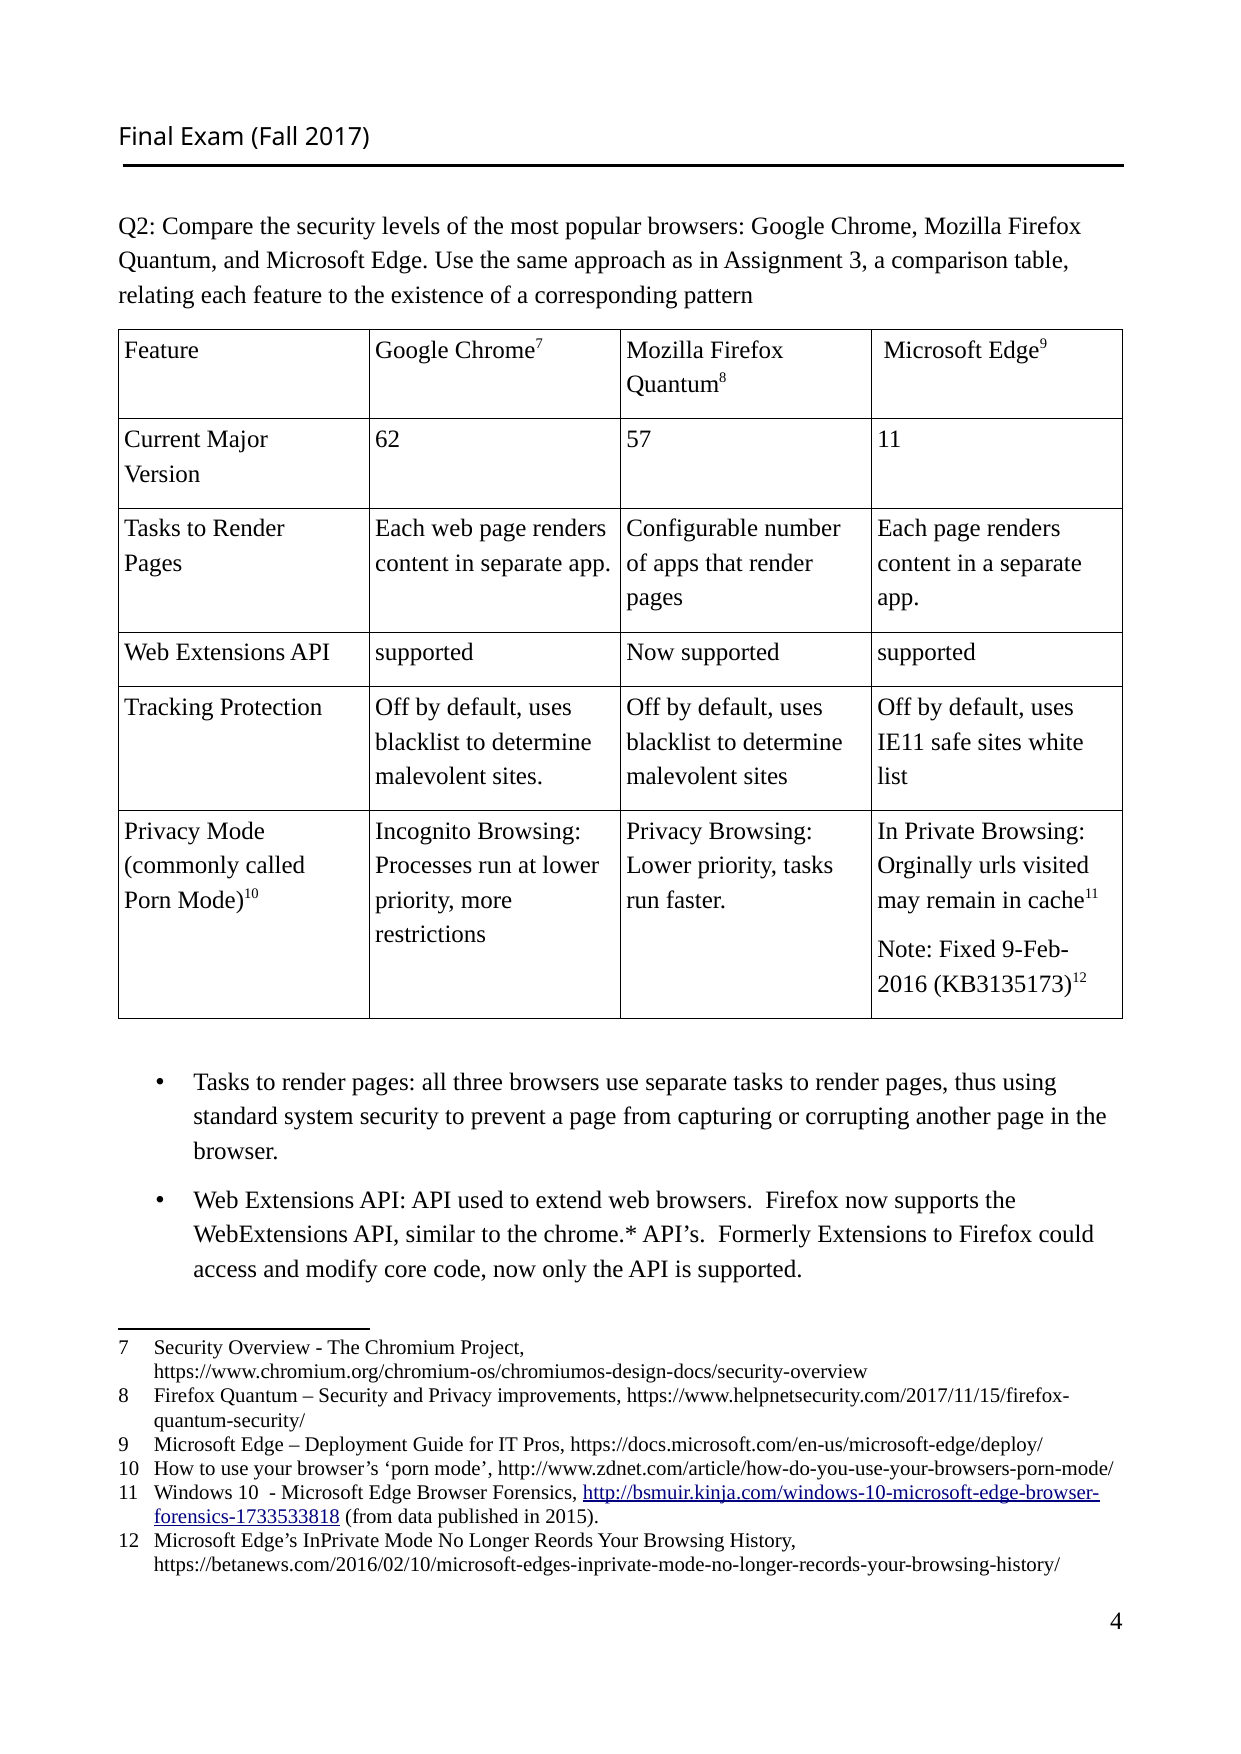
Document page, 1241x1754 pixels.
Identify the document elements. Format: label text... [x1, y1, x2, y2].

table_header Microsoft Edge [872, 330, 1122, 418]
table_cell supported [872, 633, 1122, 686]
text Q2: Compare the security levels of the most popular browsers: Google Chrome, Mozilla Firefox Quantum, and Microsoft Edge. Use the same approach as in Assignment 3, a comparison table, relating each feature to the existence of a corresponding pattern [118, 211, 1122, 309]
table_cell Off by default, uses IE11 safe sites white list [872, 687, 1122, 810]
table_cell Off by default, uses blacklist to determine malevolent sites. [370, 687, 620, 810]
table_header Feature [119, 330, 369, 418]
list Tasks to render pages: all three browsers use separate tasks to render pages, thus using standard system security to prevent a page from capturing or corrupting another page in the browser. [156, 1067, 1122, 1164]
table_cell Current Major Version [119, 419, 369, 508]
table_cell Tracking Protection [119, 687, 369, 810]
table_header Mozilla Firefox Quantum [621, 330, 871, 418]
table_cell In Private Browsing: Orginally urls visited may remain in cache Note: Fixed 9-Feb-2016 (KB3135173) [872, 811, 1122, 1018]
table_cell Privacy Browsing: Lower priority, tasks run faster. [621, 811, 871, 1018]
table_cell Configurable number of apps that render pages [621, 509, 871, 632]
table_header Google Chrome [370, 330, 620, 418]
table_cell 62 [370, 419, 620, 508]
table_cell 11 [872, 419, 1122, 508]
table_cell 57 [621, 419, 871, 508]
table_cell Incognito Browsing: Processes run at lower priority, more restrictions [370, 811, 620, 1018]
table_cell supported [370, 633, 620, 686]
table_cell Web Extensions API [119, 633, 369, 686]
list Web Extensions API: API used to extend web browsers. Firefox now supports the WebExtensions API, similar to the chrome.* API’s. Formerly Extensions to Firefox could access and modify core code, now only the API is supported. [156, 1185, 1122, 1283]
table_cell Off by default, uses blacklist to determine malevolent sites [621, 687, 871, 810]
table_cell Privacy Mode (commonly called Porn Mode) [119, 811, 369, 1018]
table_cell Now supported [621, 633, 871, 686]
table_cell Each web page renders content in separate app. [370, 509, 620, 632]
table_cell Each page renders content in a separate app. [872, 509, 1122, 632]
table_cell Tasks to Render Pages [119, 509, 369, 632]
